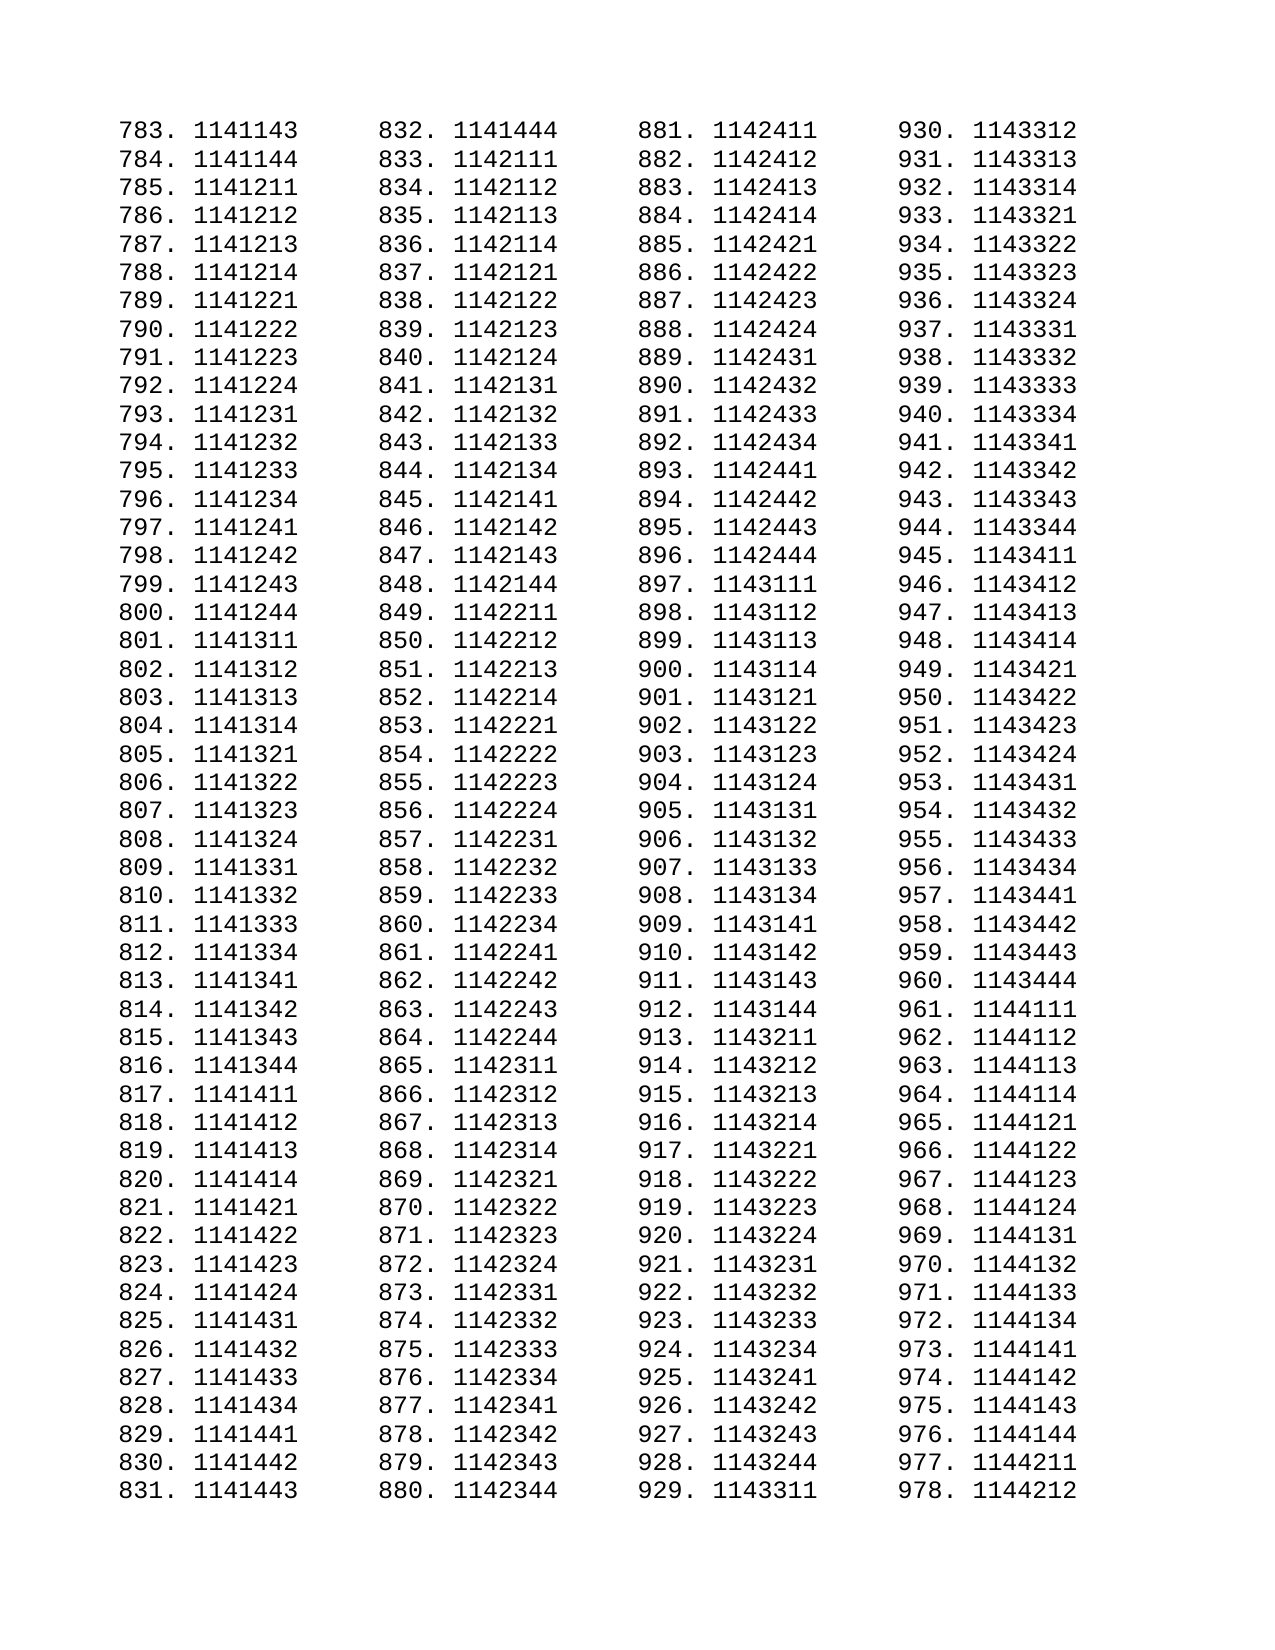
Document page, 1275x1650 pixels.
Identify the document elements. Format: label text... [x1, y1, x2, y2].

text 897. 1143111 [637, 571, 897, 600]
text 849. 1142211 [378, 600, 637, 628]
text 868. 1142314 [378, 1138, 637, 1166]
text 916. 1143214 [637, 1110, 897, 1138]
text 965. 1144121 [897, 1110, 1157, 1138]
text 828. 1141434 [118, 1393, 378, 1421]
text 796. 1141234 [118, 486, 378, 515]
text 913. 1143211 [637, 1025, 897, 1053]
text 904. 1143124 [637, 770, 897, 798]
text 978. 1144212 [897, 1478, 1157, 1506]
text 795. 1141233 [118, 458, 378, 486]
text 847. 1142143 [378, 543, 637, 571]
text 910. 1143142 [637, 940, 897, 968]
text 791. 1141223 [118, 345, 378, 373]
text 960. 1143444 [897, 968, 1157, 996]
text 818. 1141412 [118, 1110, 378, 1138]
text 899. 1143113 [637, 628, 897, 656]
text 908. 1143134 [637, 883, 897, 911]
text 895. 1142443 [637, 515, 897, 543]
text 877. 1142341 [378, 1393, 637, 1421]
text 881. 1142411 [637, 118, 897, 146]
text 963. 1144113 [897, 1053, 1157, 1081]
text 830. 1141442 [118, 1450, 378, 1478]
text 864. 1142244 [378, 1025, 637, 1053]
text 901. 1143121 [637, 685, 897, 713]
text 947. 1143413 [897, 600, 1157, 628]
text 819. 1141413 [118, 1138, 378, 1166]
text 785. 1141211 [118, 175, 378, 203]
text 865. 1142311 [378, 1053, 637, 1081]
text 801. 1141311 [118, 628, 378, 656]
text 800. 1141244 [118, 600, 378, 628]
text 835. 1142113 [378, 203, 637, 231]
text 893. 1142441 [637, 458, 897, 486]
text 857. 1142231 [378, 826, 637, 855]
text 832. 1141444 [378, 118, 637, 146]
text 837. 1142121 [378, 260, 637, 288]
text 924. 1143234 [637, 1336, 897, 1365]
text 930. 1143312 [897, 118, 1157, 146]
text 853. 1142221 [378, 713, 637, 741]
text 931. 1143313 [897, 146, 1157, 175]
text 918. 1143222 [637, 1166, 897, 1195]
text 974. 1144142 [897, 1365, 1157, 1393]
text 966. 1144122 [897, 1138, 1157, 1166]
text 869. 1142321 [378, 1166, 637, 1195]
text 922. 1143232 [637, 1280, 897, 1308]
text 921. 1143231 [637, 1251, 897, 1280]
text 882. 1142412 [637, 146, 897, 175]
text 885. 1142421 [637, 231, 897, 260]
text 859. 1142233 [378, 883, 637, 911]
text 808. 1141324 [118, 826, 378, 855]
text 824. 1141424 [118, 1280, 378, 1308]
text 907. 1143133 [637, 855, 897, 883]
text 889. 1142431 [637, 345, 897, 373]
text 856. 1142224 [378, 798, 637, 826]
text 926. 1143242 [637, 1393, 897, 1421]
text 789. 1141221 [118, 288, 378, 316]
text 878. 1142342 [378, 1421, 637, 1450]
text 799. 1141243 [118, 571, 378, 600]
text 842. 1142132 [378, 401, 637, 430]
text 946. 1143412 [897, 571, 1157, 600]
text 876. 1142334 [378, 1365, 637, 1393]
text 896. 1142444 [637, 543, 897, 571]
text 874. 1142332 [378, 1308, 637, 1336]
text 806. 1141322 [118, 770, 378, 798]
text 932. 1143314 [897, 175, 1157, 203]
text 866. 1142312 [378, 1081, 637, 1110]
text 951. 1143423 [897, 713, 1157, 741]
text 898. 1143112 [637, 600, 897, 628]
text 952. 1143424 [897, 741, 1157, 770]
text 919. 1143223 [637, 1195, 897, 1223]
text 861. 1142241 [378, 940, 637, 968]
text 851. 1142213 [378, 656, 637, 685]
text 870. 1142322 [378, 1195, 637, 1223]
text 846. 1142142 [378, 515, 637, 543]
text 805. 1141321 [118, 741, 378, 770]
text 925. 1143241 [637, 1365, 897, 1393]
text 927. 1143243 [637, 1421, 897, 1450]
text 843. 1142133 [378, 430, 637, 458]
text 912. 1143144 [637, 996, 897, 1025]
text 914. 1143212 [637, 1053, 897, 1081]
text 954. 1143432 [897, 798, 1157, 826]
text 809. 1141331 [118, 855, 378, 883]
text 900. 1143114 [637, 656, 897, 685]
text 928. 1143244 [637, 1450, 897, 1478]
text 942. 1143342 [897, 458, 1157, 486]
text 826. 1141432 [118, 1336, 378, 1365]
text 790. 1141222 [118, 316, 378, 345]
text 917. 1143221 [637, 1138, 897, 1166]
text 815. 1141343 [118, 1025, 378, 1053]
text 802. 1141312 [118, 656, 378, 685]
text 827. 1141433 [118, 1365, 378, 1393]
text 817. 1141411 [118, 1081, 378, 1110]
text 894. 1142442 [637, 486, 897, 515]
text 940. 1143334 [897, 401, 1157, 430]
text 803. 1141313 [118, 685, 378, 713]
text 855. 1142223 [378, 770, 637, 798]
text 949. 1143421 [897, 656, 1157, 685]
text 883. 1142413 [637, 175, 897, 203]
text 797. 1141241 [118, 515, 378, 543]
text 969. 1144131 [897, 1223, 1157, 1251]
text 834. 1142112 [378, 175, 637, 203]
text 886. 1142422 [637, 260, 897, 288]
text 906. 1143132 [637, 826, 897, 855]
text 967. 1144123 [897, 1166, 1157, 1195]
text 825. 1141431 [118, 1308, 378, 1336]
text 920. 1143224 [637, 1223, 897, 1251]
text 905. 1143131 [637, 798, 897, 826]
text 798. 1141242 [118, 543, 378, 571]
text 937. 1143331 [897, 316, 1157, 345]
text 848. 1142144 [378, 571, 637, 600]
text 977. 1144211 [897, 1450, 1157, 1478]
text 838. 1142122 [378, 288, 637, 316]
text 915. 1143213 [637, 1081, 897, 1110]
text 879. 1142343 [378, 1450, 637, 1478]
text 784. 1141144 [118, 146, 378, 175]
text 888. 1142424 [637, 316, 897, 345]
text 821. 1141421 [118, 1195, 378, 1223]
text 792. 1141224 [118, 373, 378, 401]
text 945. 1143411 [897, 543, 1157, 571]
text 880. 1142344 [378, 1478, 637, 1506]
text 971. 1144133 [897, 1280, 1157, 1308]
text 867. 1142313 [378, 1110, 637, 1138]
text 813. 1141341 [118, 968, 378, 996]
text 872. 1142324 [378, 1251, 637, 1280]
text 955. 1143433 [897, 826, 1157, 855]
text 820. 1141414 [118, 1166, 378, 1195]
text 875. 1142333 [378, 1336, 637, 1365]
text 787. 1141213 [118, 231, 378, 260]
text 822. 1141422 [118, 1223, 378, 1251]
text 844. 1142134 [378, 458, 637, 486]
text 783. 1141143 [118, 118, 378, 146]
text 858. 1142232 [378, 855, 637, 883]
text 816. 1141344 [118, 1053, 378, 1081]
text 786. 1141212 [118, 203, 378, 231]
text 970. 1144132 [897, 1251, 1157, 1280]
text 871. 1142323 [378, 1223, 637, 1251]
text 807. 1141323 [118, 798, 378, 826]
text 957. 1143441 [897, 883, 1157, 911]
text 862. 1142242 [378, 968, 637, 996]
text 953. 1143431 [897, 770, 1157, 798]
text 943. 1143343 [897, 486, 1157, 515]
text 962. 1144112 [897, 1025, 1157, 1053]
text 788. 1141214 [118, 260, 378, 288]
text 890. 1142432 [637, 373, 897, 401]
text 836. 1142114 [378, 231, 637, 260]
text 964. 1144114 [897, 1081, 1157, 1110]
text 944. 1143344 [897, 515, 1157, 543]
text 829. 1141441 [118, 1421, 378, 1450]
text 850. 1142212 [378, 628, 637, 656]
text 935. 1143323 [897, 260, 1157, 288]
text 976. 1144144 [897, 1421, 1157, 1450]
text 887. 1142423 [637, 288, 897, 316]
text 814. 1141342 [118, 996, 378, 1025]
text 804. 1141314 [118, 713, 378, 741]
text 902. 1143122 [637, 713, 897, 741]
text 956. 1143434 [897, 855, 1157, 883]
text 833. 1142111 [378, 146, 637, 175]
text 810. 1141332 [118, 883, 378, 911]
text 909. 1143141 [637, 911, 897, 940]
text 972. 1144134 [897, 1308, 1157, 1336]
text 823. 1141423 [118, 1251, 378, 1280]
text 863. 1142243 [378, 996, 637, 1025]
text 933. 1143321 [897, 203, 1157, 231]
text 873. 1142331 [378, 1280, 637, 1308]
text 941. 1143341 [897, 430, 1157, 458]
text 939. 1143333 [897, 373, 1157, 401]
text 911. 1143143 [637, 968, 897, 996]
text 845. 1142141 [378, 486, 637, 515]
text 811. 1141333 [118, 911, 378, 940]
text 892. 1142434 [637, 430, 897, 458]
text 852. 1142214 [378, 685, 637, 713]
text 950. 1143422 [897, 685, 1157, 713]
text 794. 1141232 [118, 430, 378, 458]
text 884. 1142414 [637, 203, 897, 231]
text 903. 1143123 [637, 741, 897, 770]
text 934. 1143322 [897, 231, 1157, 260]
text 854. 1142222 [378, 741, 637, 770]
text 958. 1143442 [897, 911, 1157, 940]
text 929. 1143311 [637, 1478, 897, 1506]
text 891. 1142433 [637, 401, 897, 430]
text 968. 1144124 [897, 1195, 1157, 1223]
text 840. 1142124 [378, 345, 637, 373]
text 938. 1143332 [897, 345, 1157, 373]
text 793. 1141231 [118, 401, 378, 430]
text 839. 1142123 [378, 316, 637, 345]
text 831. 1141443 [118, 1478, 378, 1506]
text 936. 1143324 [897, 288, 1157, 316]
text 923. 1143233 [637, 1308, 897, 1336]
text 948. 1143414 [897, 628, 1157, 656]
text 959. 1143443 [897, 940, 1157, 968]
text 860. 1142234 [378, 911, 637, 940]
text 973. 1144141 [897, 1336, 1157, 1365]
text 841. 1142131 [378, 373, 637, 401]
text 812. 1141334 [118, 940, 378, 968]
text 961. 1144111 [897, 996, 1157, 1025]
text 975. 1144143 [897, 1393, 1157, 1421]
